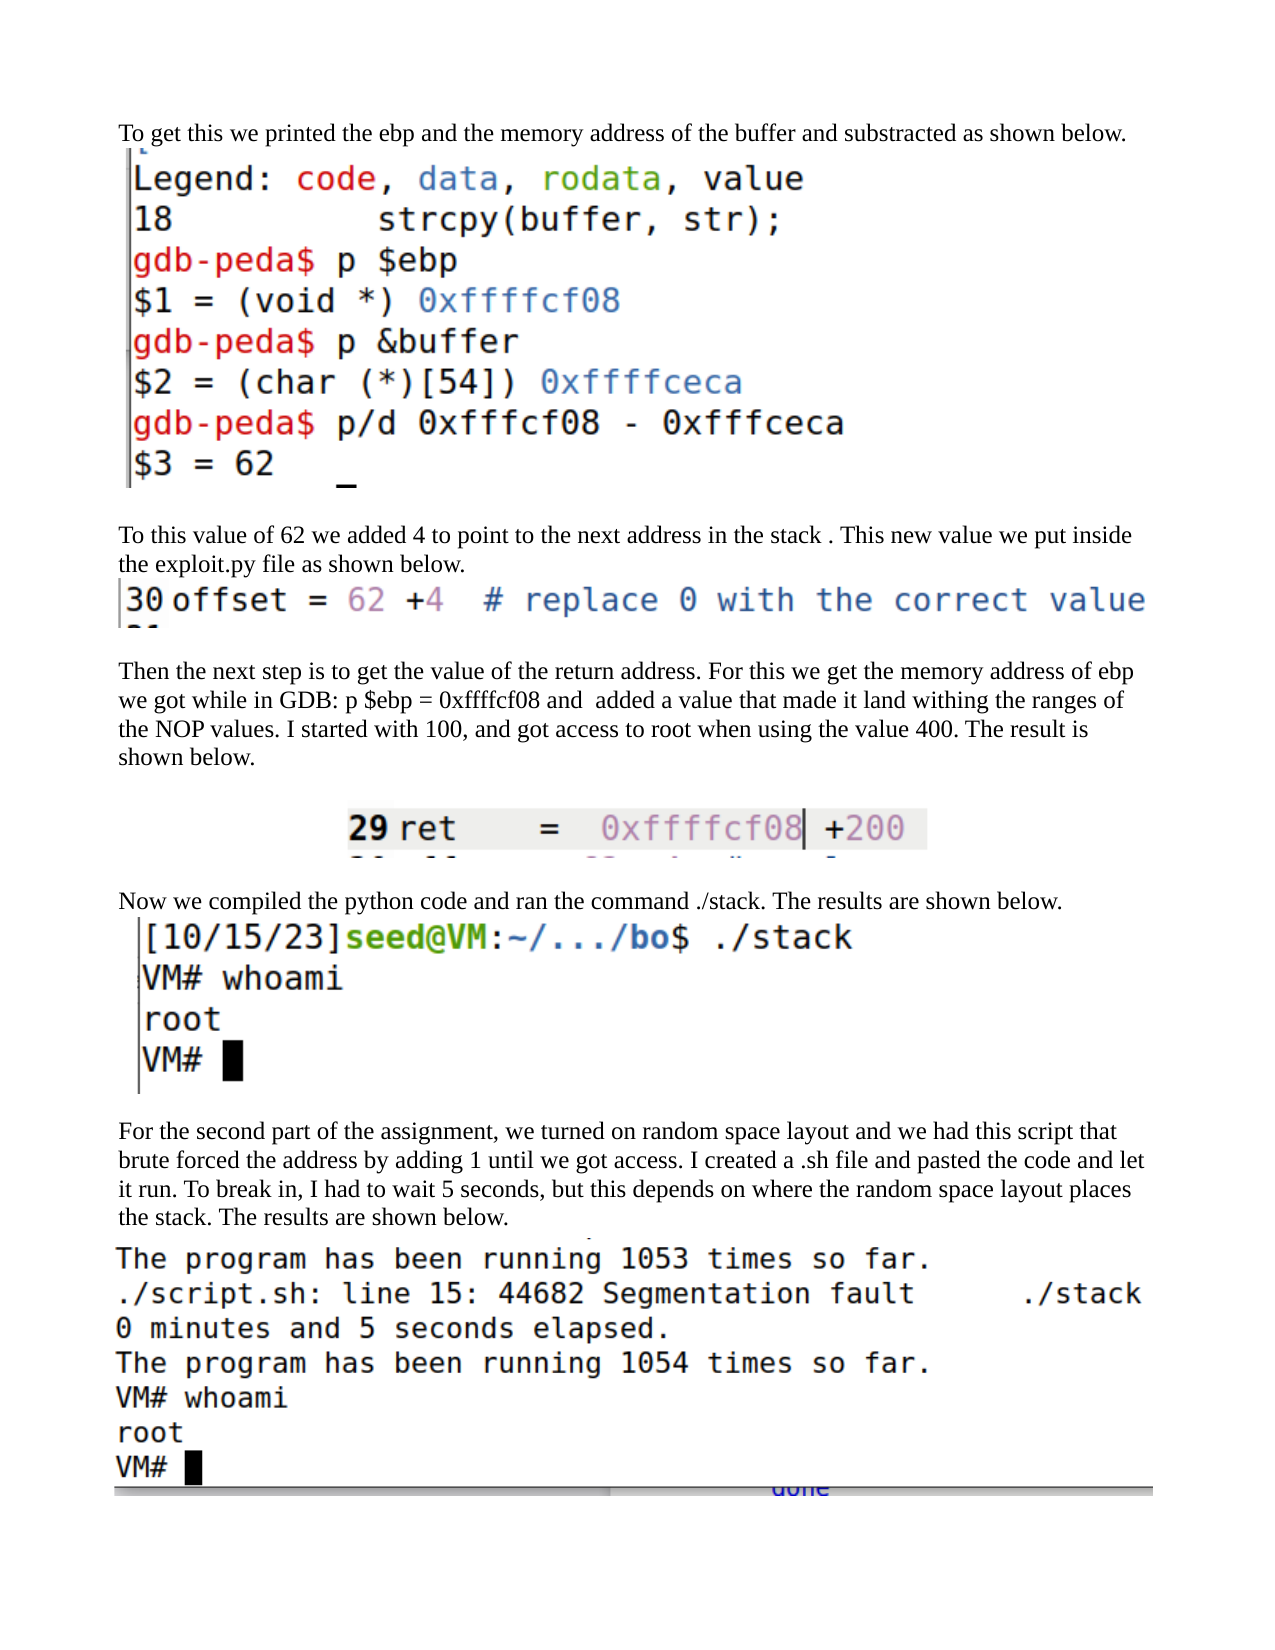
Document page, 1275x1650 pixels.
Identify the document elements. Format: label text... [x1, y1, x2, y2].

text Now we compiled the python code and ran the command ./stack. The results are shown below. [118, 886, 1157, 915]
picture [125, 148, 868, 488]
text For the second part of the assignment, we turned on random space layout and we had this script that brute forced the address by adding 1 until we got access. I created a .sh file and pasted the code and let it run. To break in, I had to wait 5 seconds, but this depends on where the random space layout places the stack. The results are shown below. [118, 1116, 1157, 1525]
picture [114, 1238, 1153, 1496]
picture [347, 800, 928, 858]
text To get this we printed the ebp and the memory address of the buffer and substracted as shown below. [118, 118, 1157, 176]
picture [118, 578, 1157, 628]
text Then the next step is to get the value of the return address. For this we get the memory address of ebp we got while in GDB: p $ebp = 0xffffcf08 and added a value that made it land withing the ranges of the NOP values. I started with 100, and got access to root when using the value 400. The result is shown below. [118, 656, 1157, 771]
text To this value of 62 we added 4 to point to the next address in the stack . This new value we put inside the exploit.py file as shown below. [118, 521, 1157, 578]
picture [137, 917, 861, 1094]
